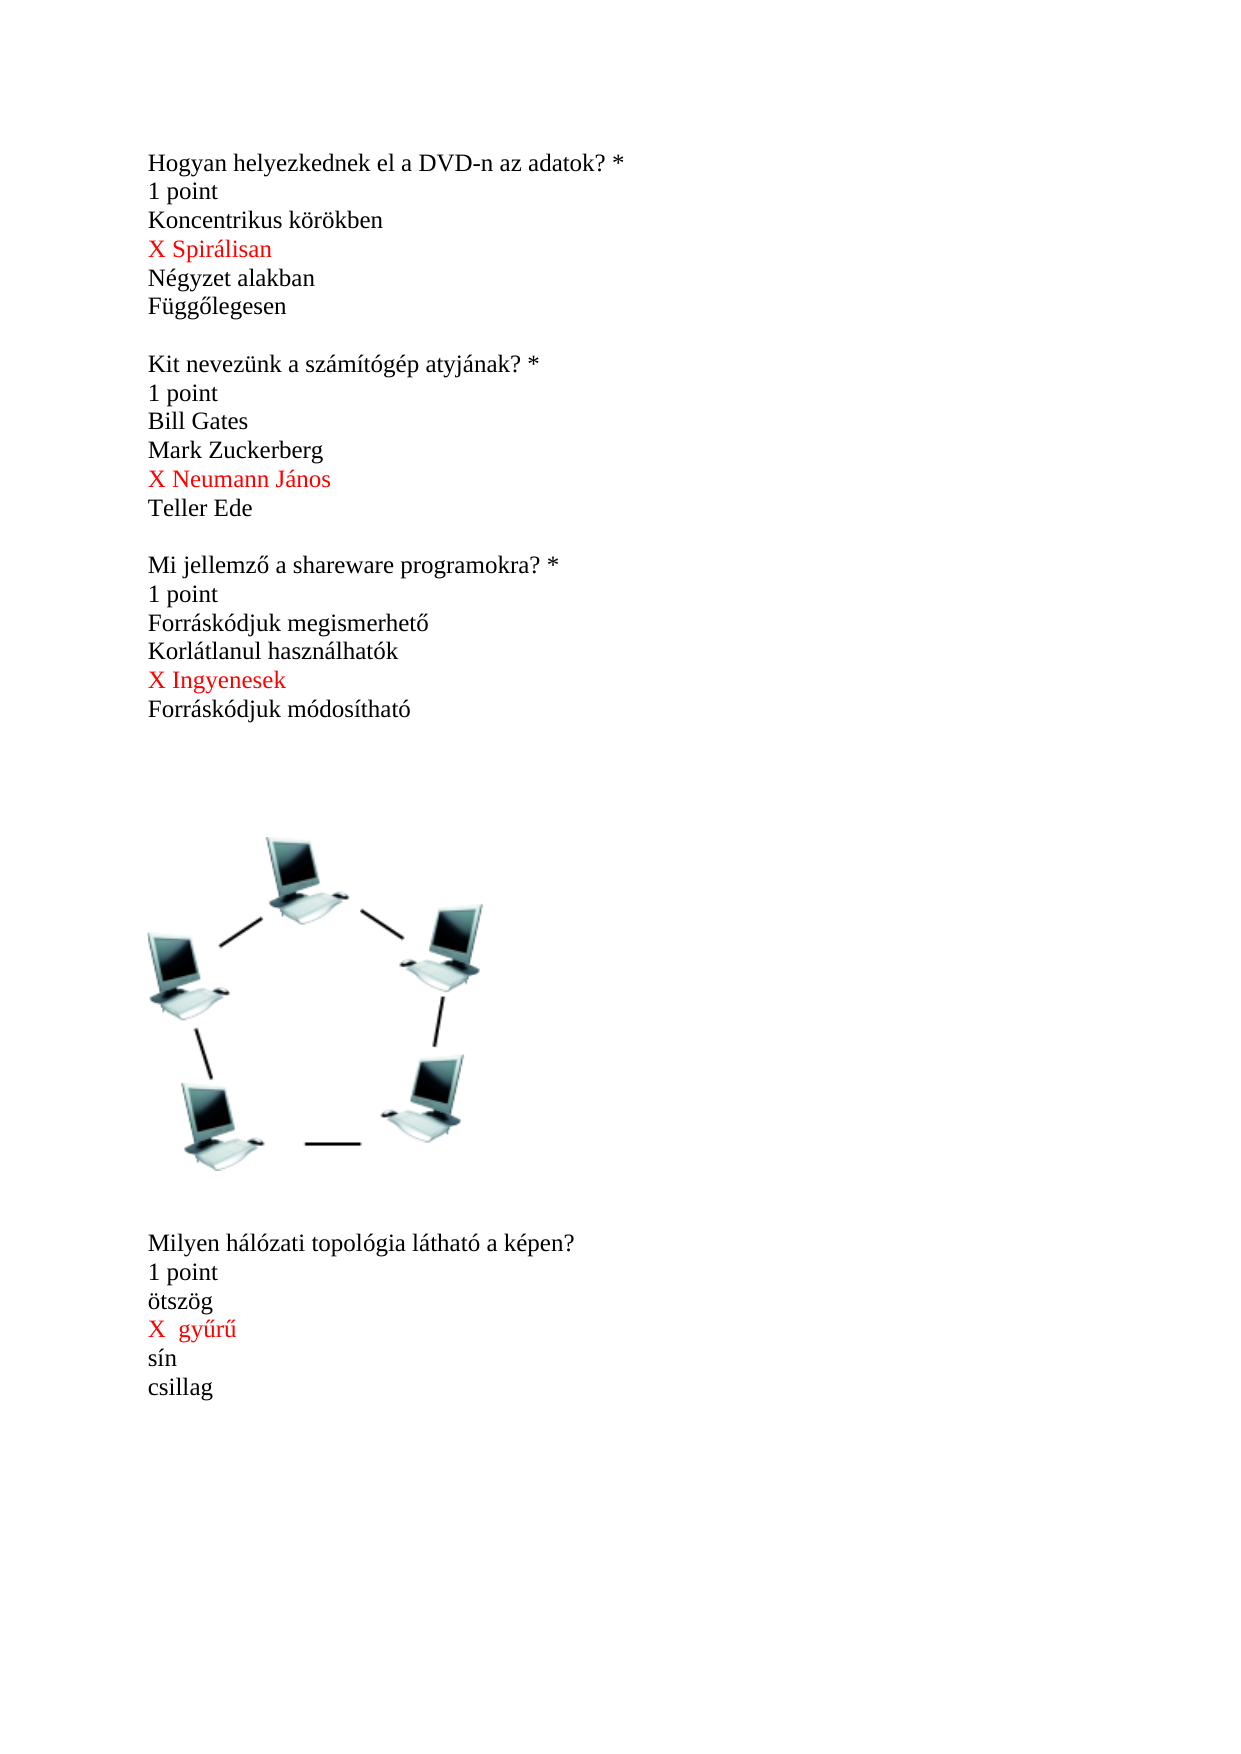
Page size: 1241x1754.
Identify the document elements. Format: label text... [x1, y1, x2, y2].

text 1 point [148, 1257, 1093, 1286]
text 1 point [148, 378, 1093, 406]
text ötszög [148, 1286, 1093, 1314]
text Koncentrikus körökben [148, 205, 1093, 234]
text Kit nevezünk a számítógép atyjának? * [148, 349, 1093, 378]
text X gyűrű [148, 1314, 1093, 1343]
text 1 point [148, 579, 1093, 608]
text X Neumann János [148, 464, 1093, 493]
text Bill Gates [148, 406, 1093, 435]
text X Spirálisan [148, 234, 1093, 263]
text Korlátlanul használhatók [148, 636, 1093, 665]
text Négyzet alakban [148, 263, 1093, 291]
text Mark Zuckerberg [148, 435, 1093, 464]
text 1 point [148, 176, 1093, 205]
text Forráskódjuk módosítható [148, 694, 1093, 723]
text Függőlegesen [148, 291, 1093, 320]
text csillag [148, 1372, 1093, 1401]
text Hogyan helyezkednek el a DVD-n az adatok? * [148, 148, 1093, 176]
text Teller Ede [148, 493, 1093, 521]
text sín [148, 1343, 1093, 1372]
text Milyen hálózati topológia látható a képen? [148, 1228, 1093, 1257]
text Forráskódjuk megismerhető [148, 608, 1093, 636]
text Mi jellemző a shareware programokra? * [148, 550, 1093, 579]
text X Ingyenesek [148, 665, 1093, 694]
